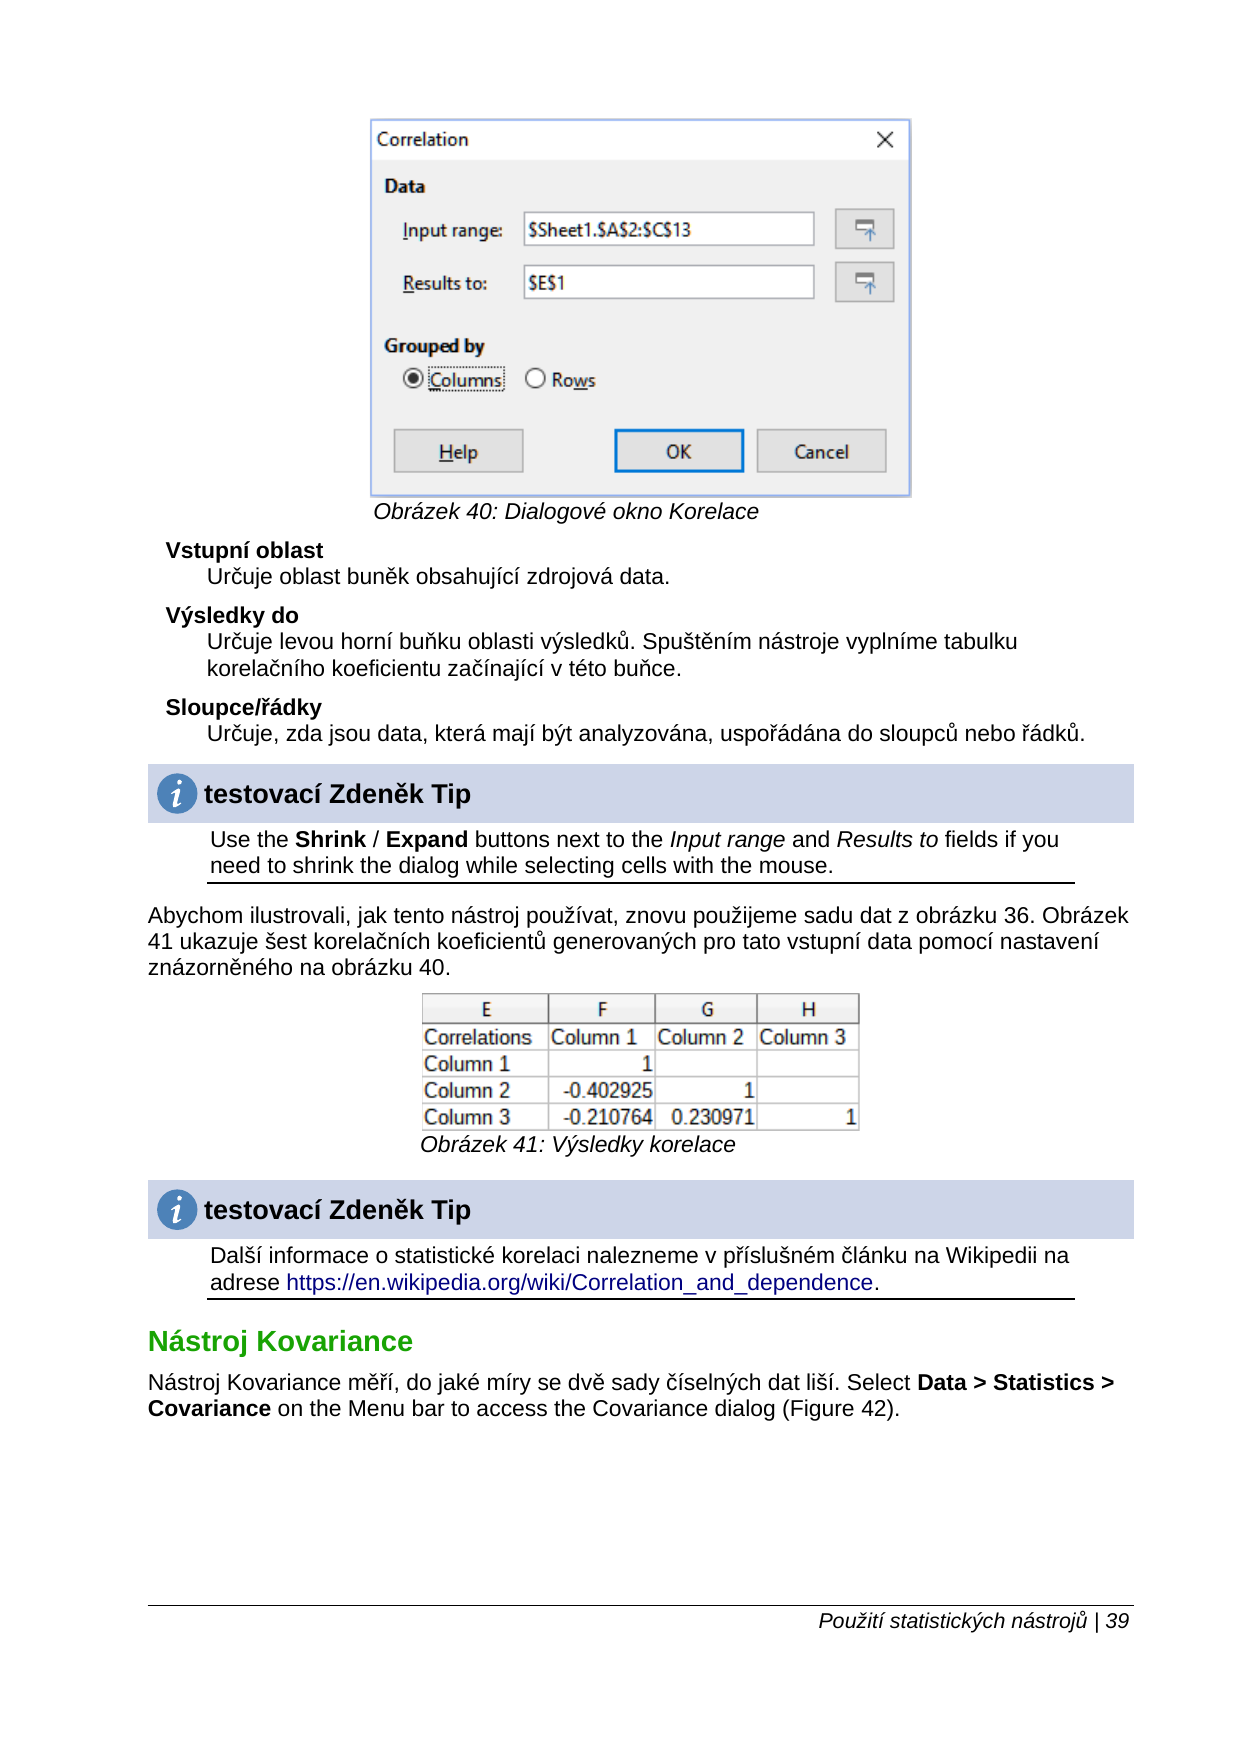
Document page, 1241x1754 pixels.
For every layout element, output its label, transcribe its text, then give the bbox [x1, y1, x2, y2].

picture [422, 993, 860, 1131]
text Určuje, zda jsou data, která mají být analyzována, uspořádána do sloupců nebo řádků. [207, 720, 1134, 746]
text Sloupce/řádky [165, 693, 1134, 720]
subtitle Nástroj Kovariance [148, 1324, 1134, 1357]
text Obrázek 41: Výsledky korelace [420, 993, 862, 1157]
text Abychom ilustrovali, jak tento nástroj používat, znovu použijeme sadu dat z obrázku 36. Obrázek 41 ukazuje šest korelačních koeficientů generovaných pro tato vstupní data pomocí nastavení znázorněného na obrázku 40. [148, 902, 1134, 981]
picture [369, 118, 912, 498]
text Use the Shrink / Expand buttons next to the Input range and Results to fields if you need to shrink the dialog while selecting cells with the mouse. [207, 823, 1075, 882]
text Vstupní oblast [165, 537, 1134, 563]
text Určuje oblast buněk obsahující zdrojová data. [207, 563, 1134, 589]
text Obrázek 40: Dialogové okno Korelace [373, 498, 908, 524]
subtitle testovací Zdeněk Tip [148, 764, 1134, 823]
text Určuje levou horní buňku oblasti výsledků. Spuštěním nástroje vyplníme tabulku korelačního koeficientu začínající v této buňce. [207, 628, 1134, 681]
subtitle testovací Zdeněk Tip [148, 1180, 1134, 1239]
text Výsledky do [165, 602, 1134, 628]
text Nástroj Kovariance měří, do jaké míry se dvě sady číselných dat liší. Select Data > Statistics > Covariance on the Menu bar to access the Covariance dialog (Figure 42). [148, 1369, 1134, 1422]
text Další informace o statistické korelaci nalezneme v příslušném článku na Wikipedii na adrese https://en.wikipedia.org/wiki/Correlation_and_dependence. [207, 1239, 1075, 1298]
